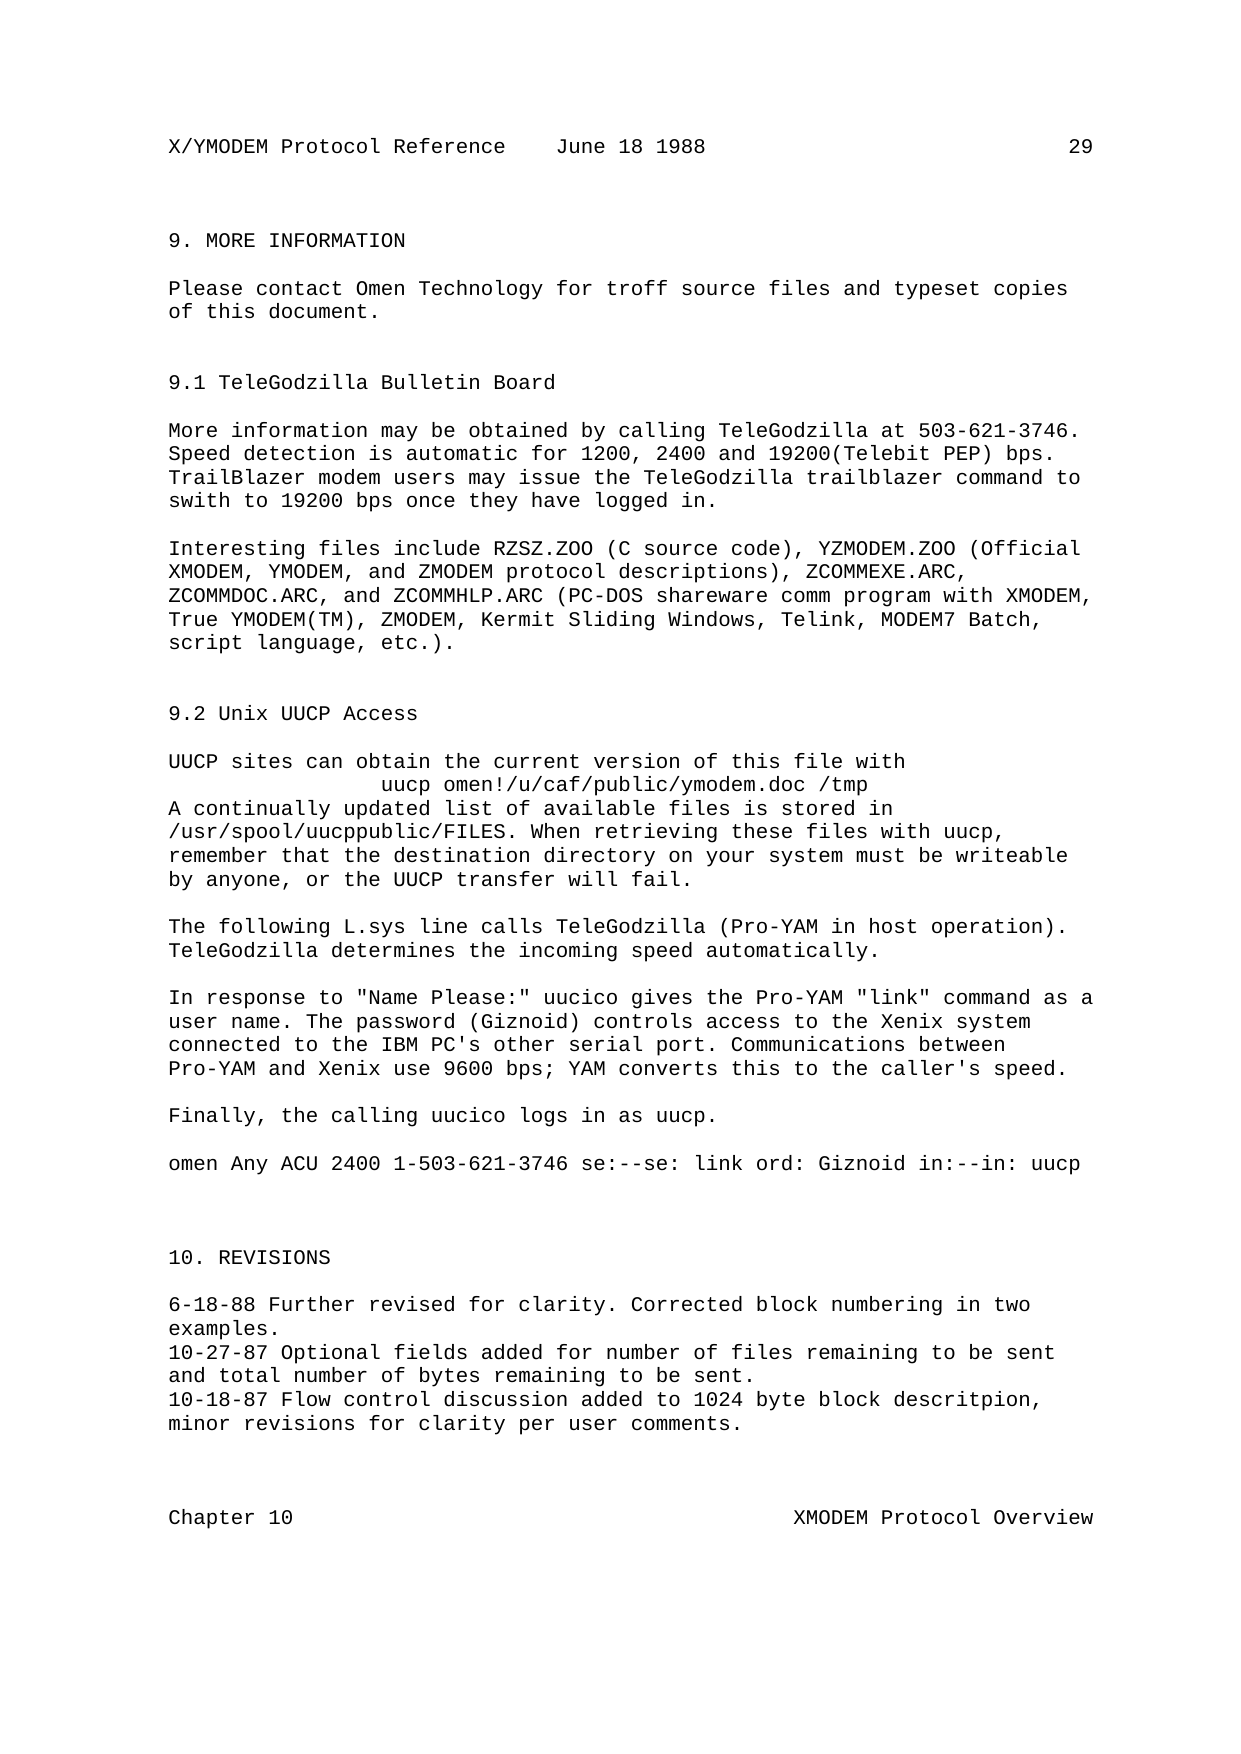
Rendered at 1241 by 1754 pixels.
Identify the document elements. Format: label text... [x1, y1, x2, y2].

text [118, 88, 1122, 112]
text X/YMODEM Protocol Reference June 18 1988 29 9. MORE INFORMATION Please contact Omen Technology for troff source files and typeset copies of this document. 9.1 TeleGodzilla Bulletin Board More information may be obtained by calling TeleGodzilla at 503-621-3746. Speed detection is automatic for 1200, 2400 and 19200(Telebit PEP) bps. TrailBlazer modem users may issue the TeleGodzilla trailblazer command to swith to 19200 bps once they have logged in. Interesting files include RZSZ.ZOO (C source code), YZMODEM.ZOO (Official XMODEM, YMODEM, and ZMODEM protocol descriptions), ZCOMMEXE.ARC, ZCOMMDOC.ARC, and ZCOMMHLP.ARC (PC-DOS shareware comm program with XMODEM, True YMODEM(TM), ZMODEM, Kermit Sliding Windows, Telink, MODEM7 Batch, script language, etc.). 9.2 Unix UUCP Access UUCP sites can obtain the current version of this file with uucp omen!/u/caf/public/ymodem.doc /tmp A continually updated list of available files is stored in /usr/spool/uucppublic/FILES. When retrieving these files with uucp, remember that the destination directory on your system must be writeable by anyone, or the UUCP transfer will fail. The following L.sys line calls TeleGodzilla (Pro-YAM in host operation). TeleGodzilla determines the incoming speed automatically. In response to "Name Please:" uucico gives the Pro-YAM "link" command as a user name. The password (Giznoid) controls access to the Xenix system connected to the IBM PC's other serial port. Communications between Pro-YAM and Xenix use 9600 bps; YAM converts this to the caller's speed. Finally, the calling uucico logs in as uucp. omen Any ACU 2400 1-503-621-3746 se:--se: link ord: Giznoid in:--in: uucp 10. REVISIONS 6-18-88 Further revised for clarity. Corrected block numbering in two examples. 10-27-87 Optional fields added for number of files remaining to be sent and total number of bytes remaining to be sent. 10-18-87 Flow control discussion added to 1024 byte block descritpion, minor revisions for clarity per user comments. Chapter 10 XMODEM Protocol Overview [118, 112, 1122, 1649]
